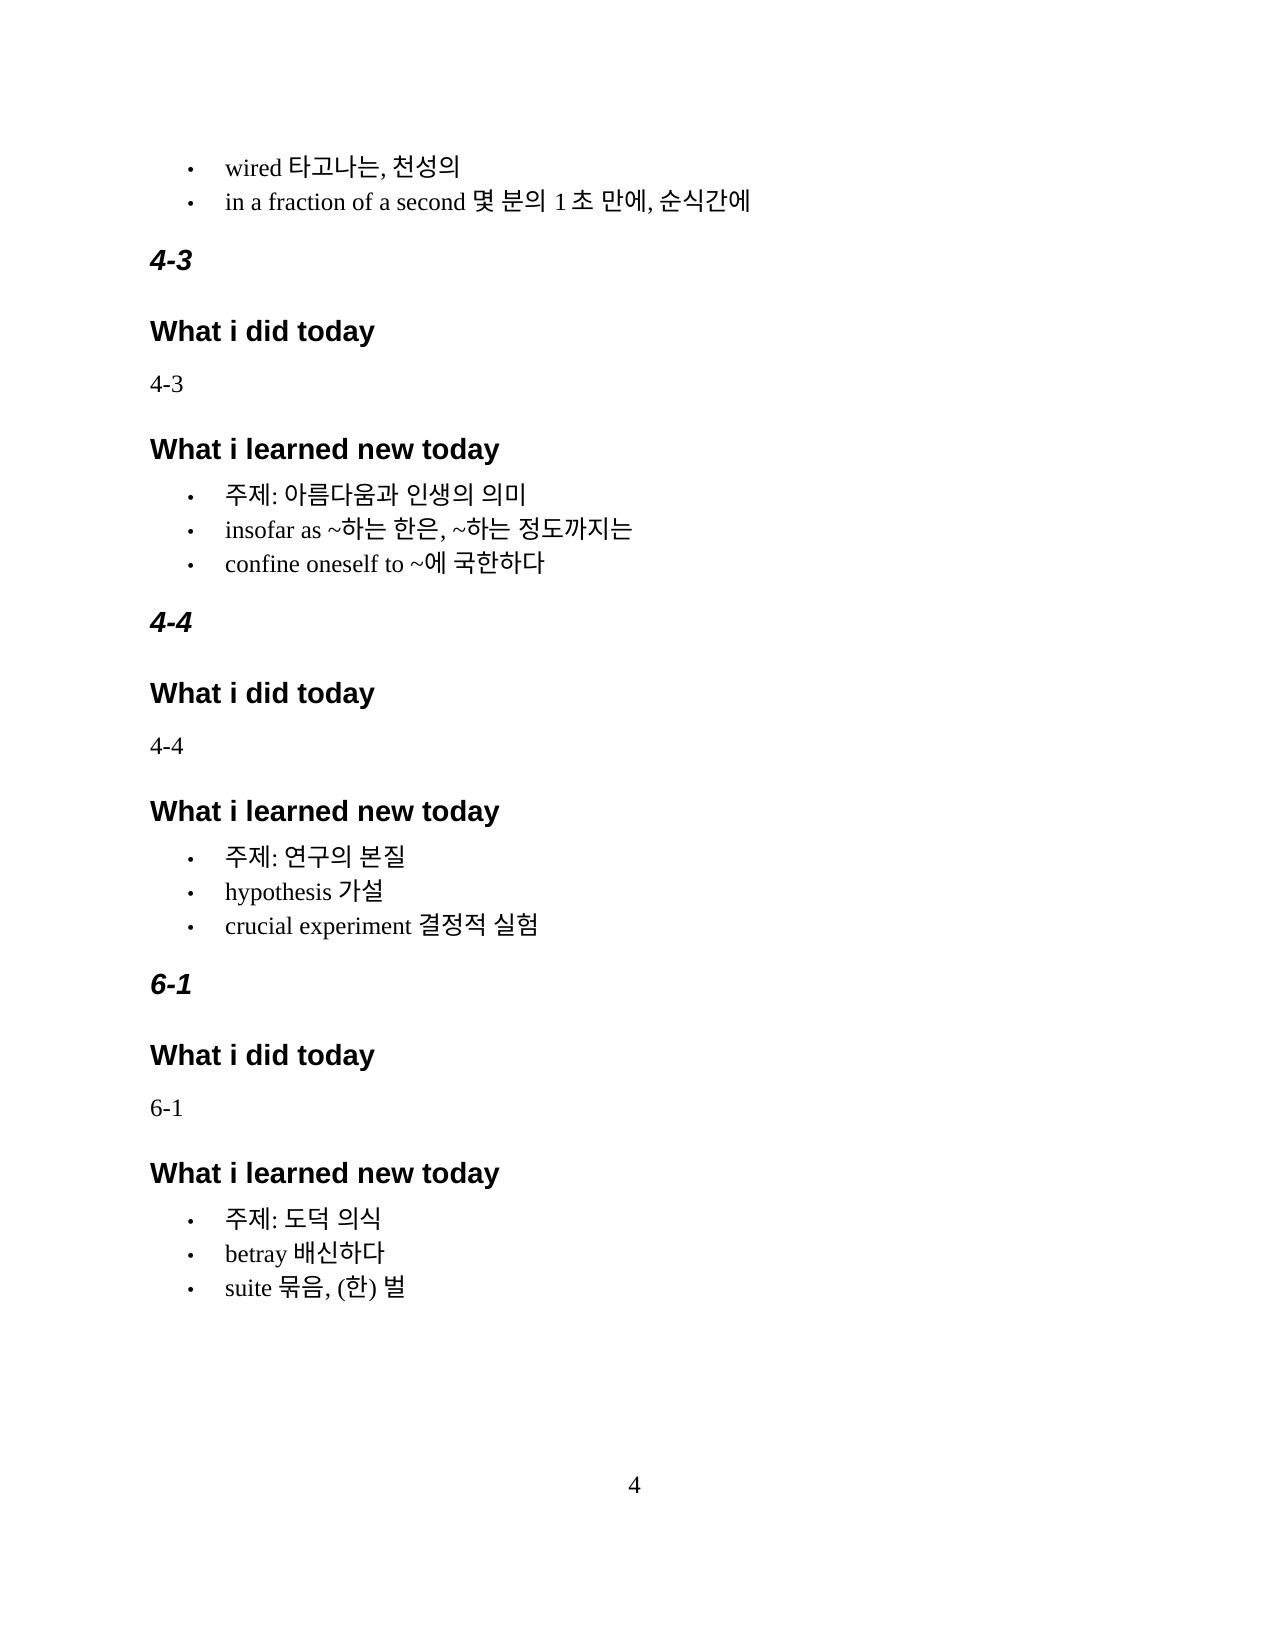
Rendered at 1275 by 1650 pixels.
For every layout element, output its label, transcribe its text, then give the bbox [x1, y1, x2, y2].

list betray 배신하다 [187, 1236, 1125, 1270]
list 주제: 연구의 본질 [187, 840, 1125, 874]
subtitle 4-3 [150, 243, 1125, 277]
list 주제: 아름다움과 인생의 의미 [187, 478, 1125, 512]
list in a fraction of a second 몇 분의 1초 만에, 순식간에 [187, 184, 1125, 218]
list 주제: 도덕 의식 [187, 1202, 1125, 1236]
list confine oneself to ~에 국한하다 [187, 546, 1125, 580]
text 4-3 [150, 369, 1125, 398]
subtitle What i did today [150, 676, 1125, 710]
list crucial experiment 결정적 실험 [187, 908, 1125, 942]
text 4-4 [150, 731, 1125, 760]
subtitle 6-1 [150, 967, 1125, 1001]
subtitle 4-4 [150, 605, 1125, 639]
subtitle What i learned new today [150, 1156, 1125, 1189]
list wired 타고나는, 천성의 [187, 150, 1125, 184]
subtitle What i did today [150, 1038, 1125, 1072]
list hypothesis 가설 [187, 874, 1125, 908]
subtitle What i learned new today [150, 432, 1125, 465]
subtitle What i learned new today [150, 794, 1125, 827]
text 6-1 [150, 1093, 1125, 1122]
subtitle What i did today [150, 314, 1125, 348]
list insofar as ~하는 한은, ~하는 정도까지는 [187, 512, 1125, 546]
list suite 묶음, (한) 벌 [187, 1270, 1125, 1304]
